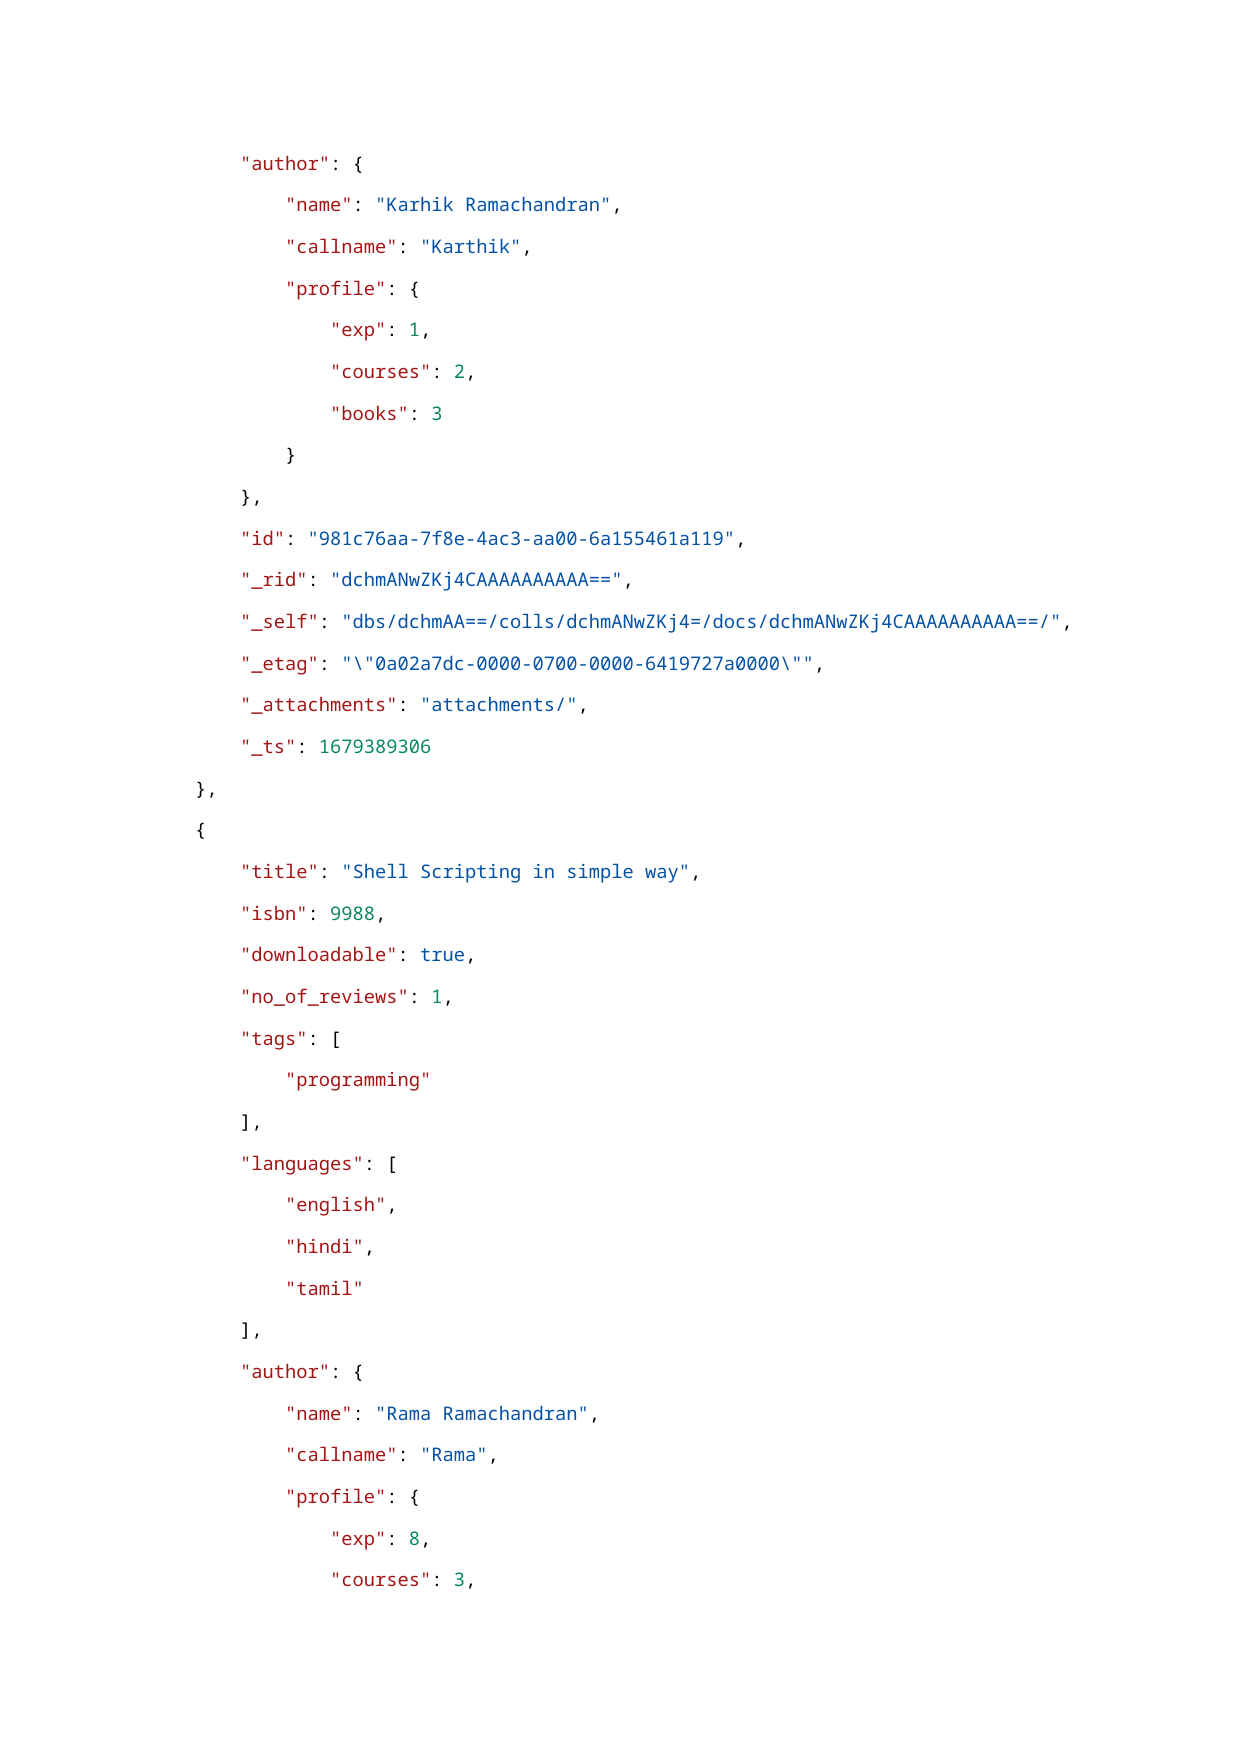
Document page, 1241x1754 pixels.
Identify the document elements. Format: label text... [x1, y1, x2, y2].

text "profile": { [150, 1483, 1090, 1508]
text "books": 3 [150, 400, 1090, 425]
text ], [150, 1317, 1090, 1342]
text "tags": [ [150, 1025, 1090, 1050]
text "title": "Shell Scripting in simple way", [150, 858, 1090, 883]
text }, [150, 775, 1090, 800]
text "courses": 2, [150, 358, 1090, 383]
text "downloadable": true, [150, 942, 1090, 967]
text "_rid": "dchmANwZKj4CAAAAAAAAAA==", [150, 567, 1090, 592]
text }, [150, 483, 1090, 508]
text { [150, 817, 1090, 842]
text "english", [150, 1192, 1090, 1217]
text "exp": 1, [150, 317, 1090, 342]
text "courses": 3, [150, 1567, 1090, 1592]
text "_ts": 1679389306 [150, 733, 1090, 758]
text "_self": "dbs/dchmAA==/colls/dchmANwZKj4=/docs/dchmANwZKj4CAAAAAAAAAA==/", [150, 608, 1090, 633]
text "name": "Karhik Ramachandran", [150, 192, 1090, 217]
text "exp": 8, [150, 1525, 1090, 1550]
text ], [150, 1108, 1090, 1133]
text } [150, 442, 1090, 467]
text "id": "981c76aa-7f8e-4ac3-aa00-6a155461a119", [150, 525, 1090, 550]
text "tamil" [150, 1275, 1090, 1300]
text "callname": "Rama", [150, 1442, 1090, 1467]
text "hindi", [150, 1233, 1090, 1258]
text "no_of_reviews": 1, [150, 983, 1090, 1008]
text "profile": { [150, 275, 1090, 300]
text "_etag": "\"0a02a7dc-0000-0700-0000-6419727a0000\"", [150, 650, 1090, 675]
text "programming" [150, 1067, 1090, 1092]
text "callname": "Karthik", [150, 233, 1090, 258]
text "author": { [150, 1358, 1090, 1383]
text "languages": [ [150, 1150, 1090, 1175]
text "isbn": 9988, [150, 900, 1090, 925]
text "_attachments": "attachments/", [150, 692, 1090, 717]
text "name": "Rama Ramachandran", [150, 1400, 1090, 1425]
text "author": { [150, 150, 1090, 175]
